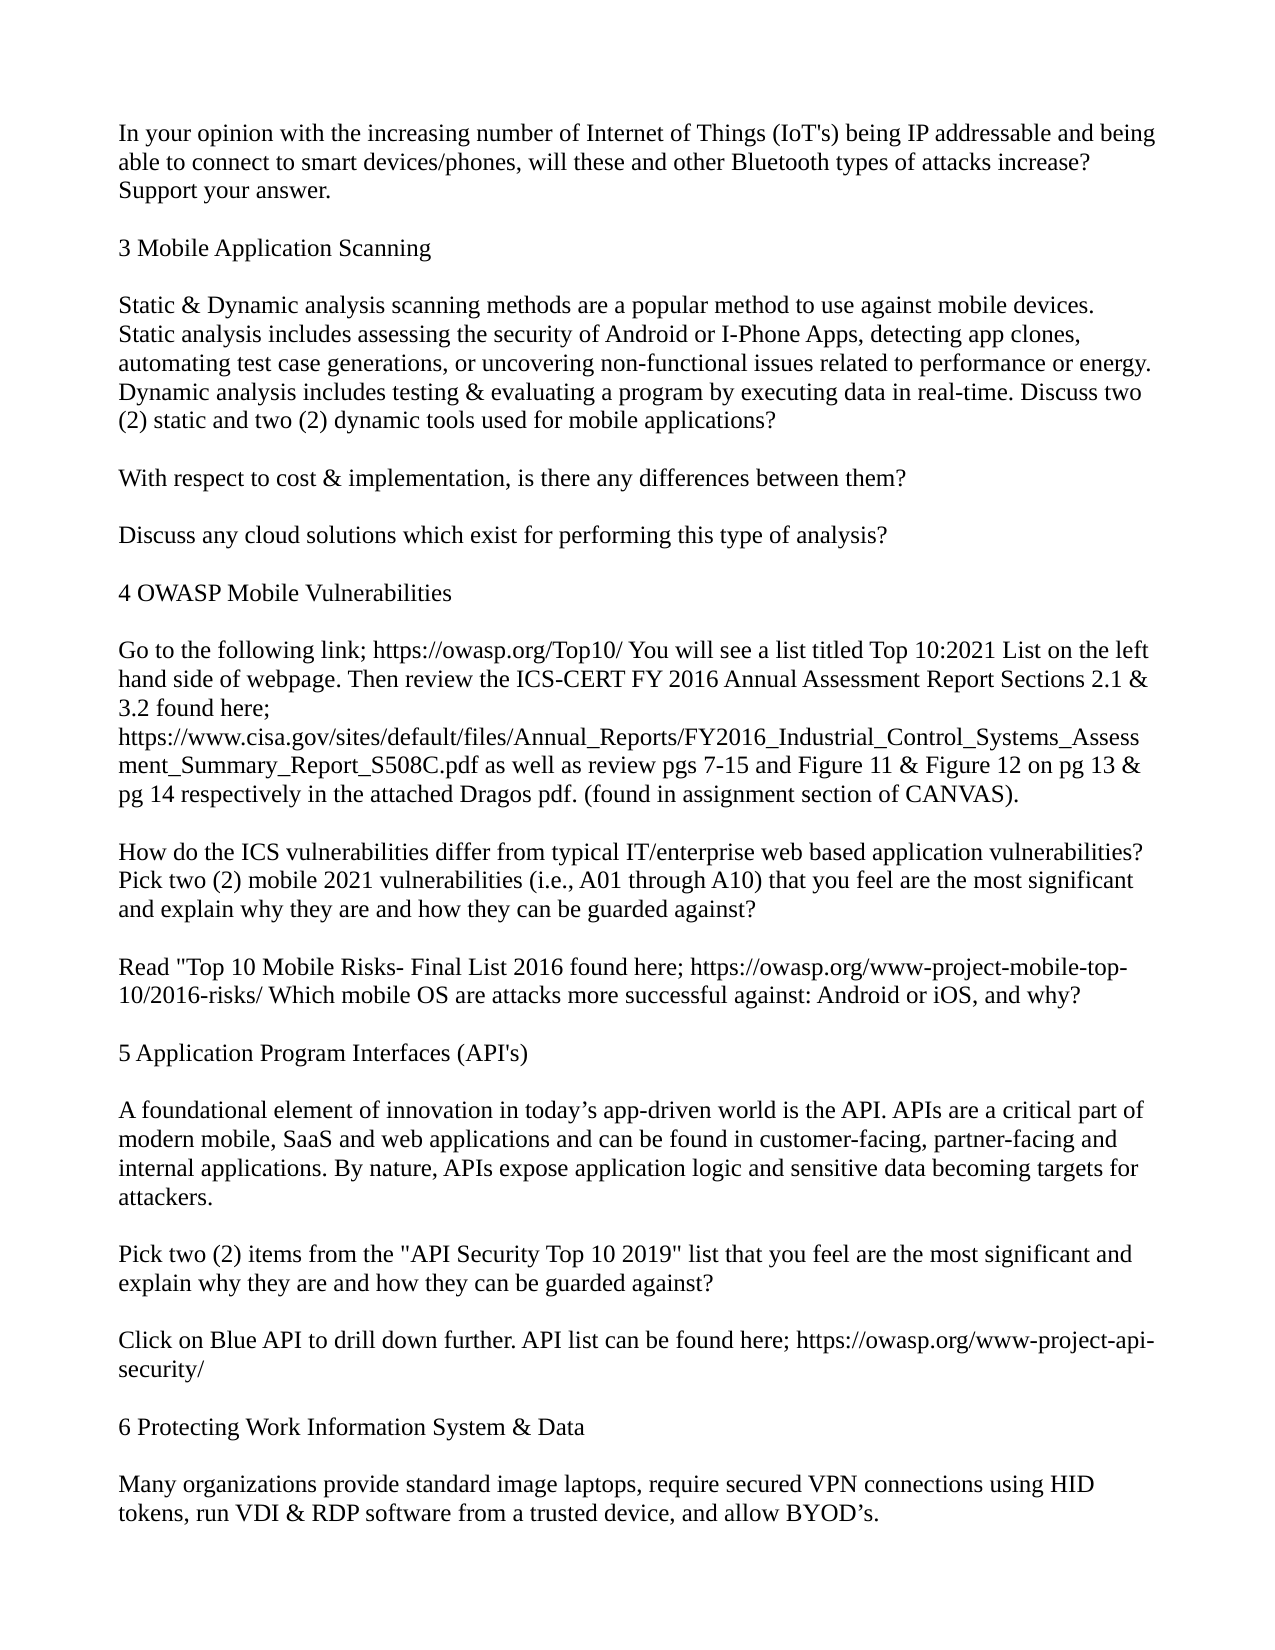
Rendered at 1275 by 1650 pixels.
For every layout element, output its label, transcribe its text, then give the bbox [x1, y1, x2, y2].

text How do the ICS vulnerabilities differ from typical IT/enterprise web based application vulnerabilities? Pick two (2) mobile 2021 vulnerabilities (i.e., A01 through A10) that you feel are the most significant and explain why they are and how they can be guarded against? [118, 837, 1157, 923]
text Pick two (2) items from the "API Security Top 10 2019" list that you feel are the most significant and explain why they are and how they can be guarded against? [118, 1239, 1157, 1297]
text Read "Top 10 Mobile Risks- Final List 2016 found here; https://owasp.org/www-project-mobile-top-10/2016-risks/ Which mobile OS are attacks more successful against: Android or iOS, and why? [118, 952, 1157, 1009]
text In your opinion with the increasing number of Internet of Things (IoT's) being IP addressable and being able to connect to smart devices/phones, will these and other Bluetooth types of attacks increase? Support your answer. [118, 118, 1157, 204]
text Click on Blue API to drill down further. API list can be found here; https://owasp.org/www-project-api-security/ [118, 1326, 1157, 1383]
text Many organizations provide standard image laptops, require secured VPN connections using HID tokens, run VDI & RDP software from a trusted device, and allow BYOD’s. [118, 1469, 1157, 1527]
text 4 OWASP Mobile Vulnerabilities [118, 578, 1157, 607]
text Discuss any cloud solutions which exist for performing this type of analysis? [118, 521, 1157, 549]
text With respect to cost & implementation, is there any differences between them? [118, 463, 1157, 492]
text Static & Dynamic analysis scanning methods are a popular method to use against mobile devices. Static analysis includes assessing the security of Android or I-Phone Apps, detecting app clones, automating test case generations, or uncovering non-functional issues related to performance or energy. Dynamic analysis includes testing & evaluating a program by executing data in real-time. Discuss two (2) static and two (2) dynamic tools used for mobile applications? [118, 291, 1157, 434]
text A foundational element of innovation in today’s app-driven world is the API. APIs are a critical part of modern mobile, SaaS and web applications and can be found in customer-facing, partner-facing and internal applications. By nature, APIs expose application logic and sensitive data becoming targets for attackers. [118, 1096, 1157, 1211]
text 6 Protecting Work Information System & Data [118, 1412, 1157, 1441]
text Go to the following link; https://owasp.org/Top10/ You will see a list titled Top 10:2021 List on the left hand side of webpage. Then review the ICS-CERT FY 2016 Annual Assessment Report Sections 2.1 & 3.2 found here; https://www.cisa.gov/sites/default/files/Annual_Reports/FY2016_Industrial_Control_Systems_Assessment_Summary_Report_S508C.pdf as well as review pgs 7-15 and Figure 11 & Figure 12 on pg 13 & pg 14 respectively in the attached Dragos pdf. (found in assignment section of CANVAS). [118, 636, 1157, 808]
text 5 Application Program Interfaces (API's) [118, 1038, 1157, 1067]
text 3 Mobile Application Scanning [118, 233, 1157, 262]
